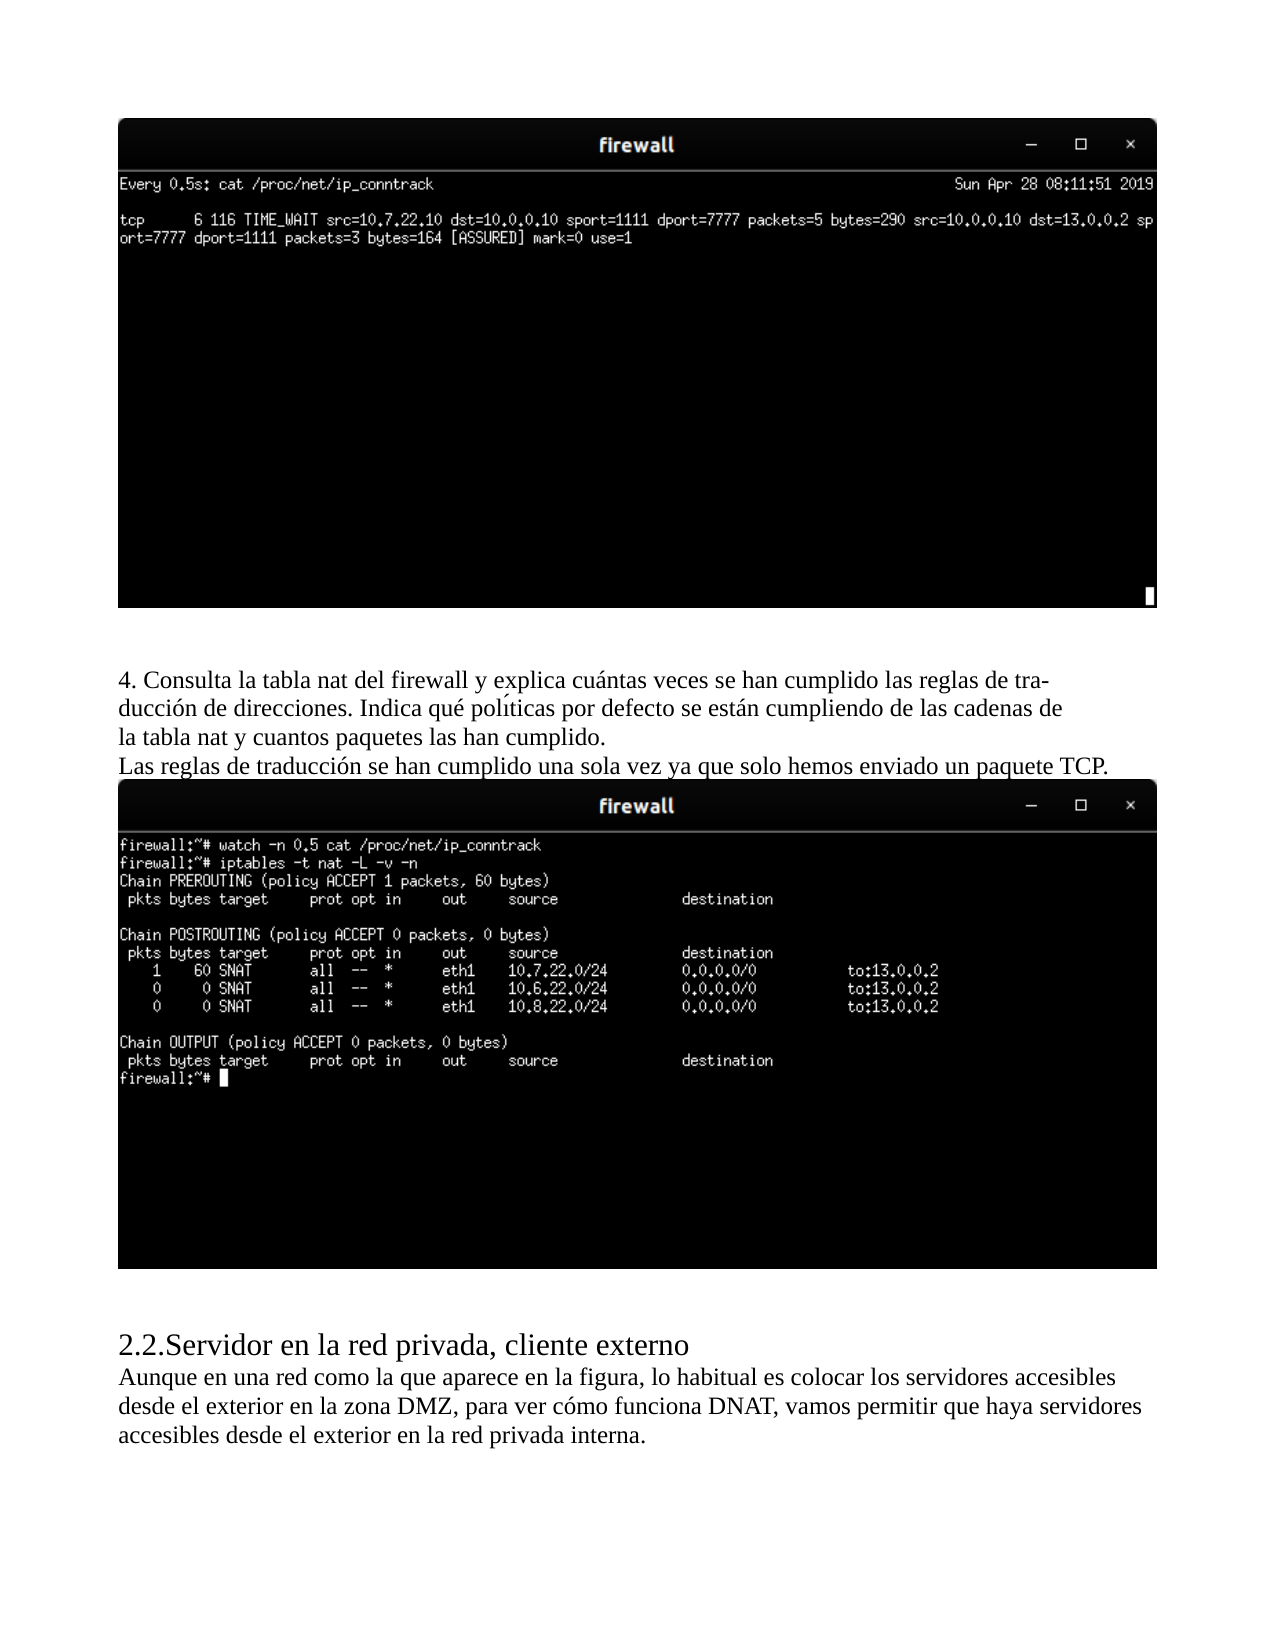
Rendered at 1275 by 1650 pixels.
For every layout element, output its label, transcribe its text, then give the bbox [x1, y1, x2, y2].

text 2.2.Servidor en la red privada, cliente externo [118, 1326, 1157, 1362]
text ducción de direcciones. Indica qué polı́ticas por defecto se están cumpliendo de las cadenas de [118, 693, 1157, 722]
picture [118, 779, 1157, 1269]
text accesibles desde el exterior en la red privada interna. [118, 1420, 1157, 1448]
text Las reglas de traducción se han cumplido una sola vez ya que solo hemos enviado un paquete TCP. [118, 751, 1157, 779]
text la tabla nat y cuantos paquetes las han cumplido. [118, 722, 1157, 751]
text Aunque en una red como la que aparece en la figura, lo habitual es colocar los servidores accesibles [118, 1362, 1157, 1391]
text desde el exterior en la zona DMZ, para ver cómo funciona DNAT, vamos permitir que haya servidores [118, 1391, 1157, 1420]
picture [118, 118, 1157, 608]
text 4. Consulta la tabla nat del firewall y explica cuántas veces se han cumplido las reglas de tra- [118, 665, 1157, 693]
